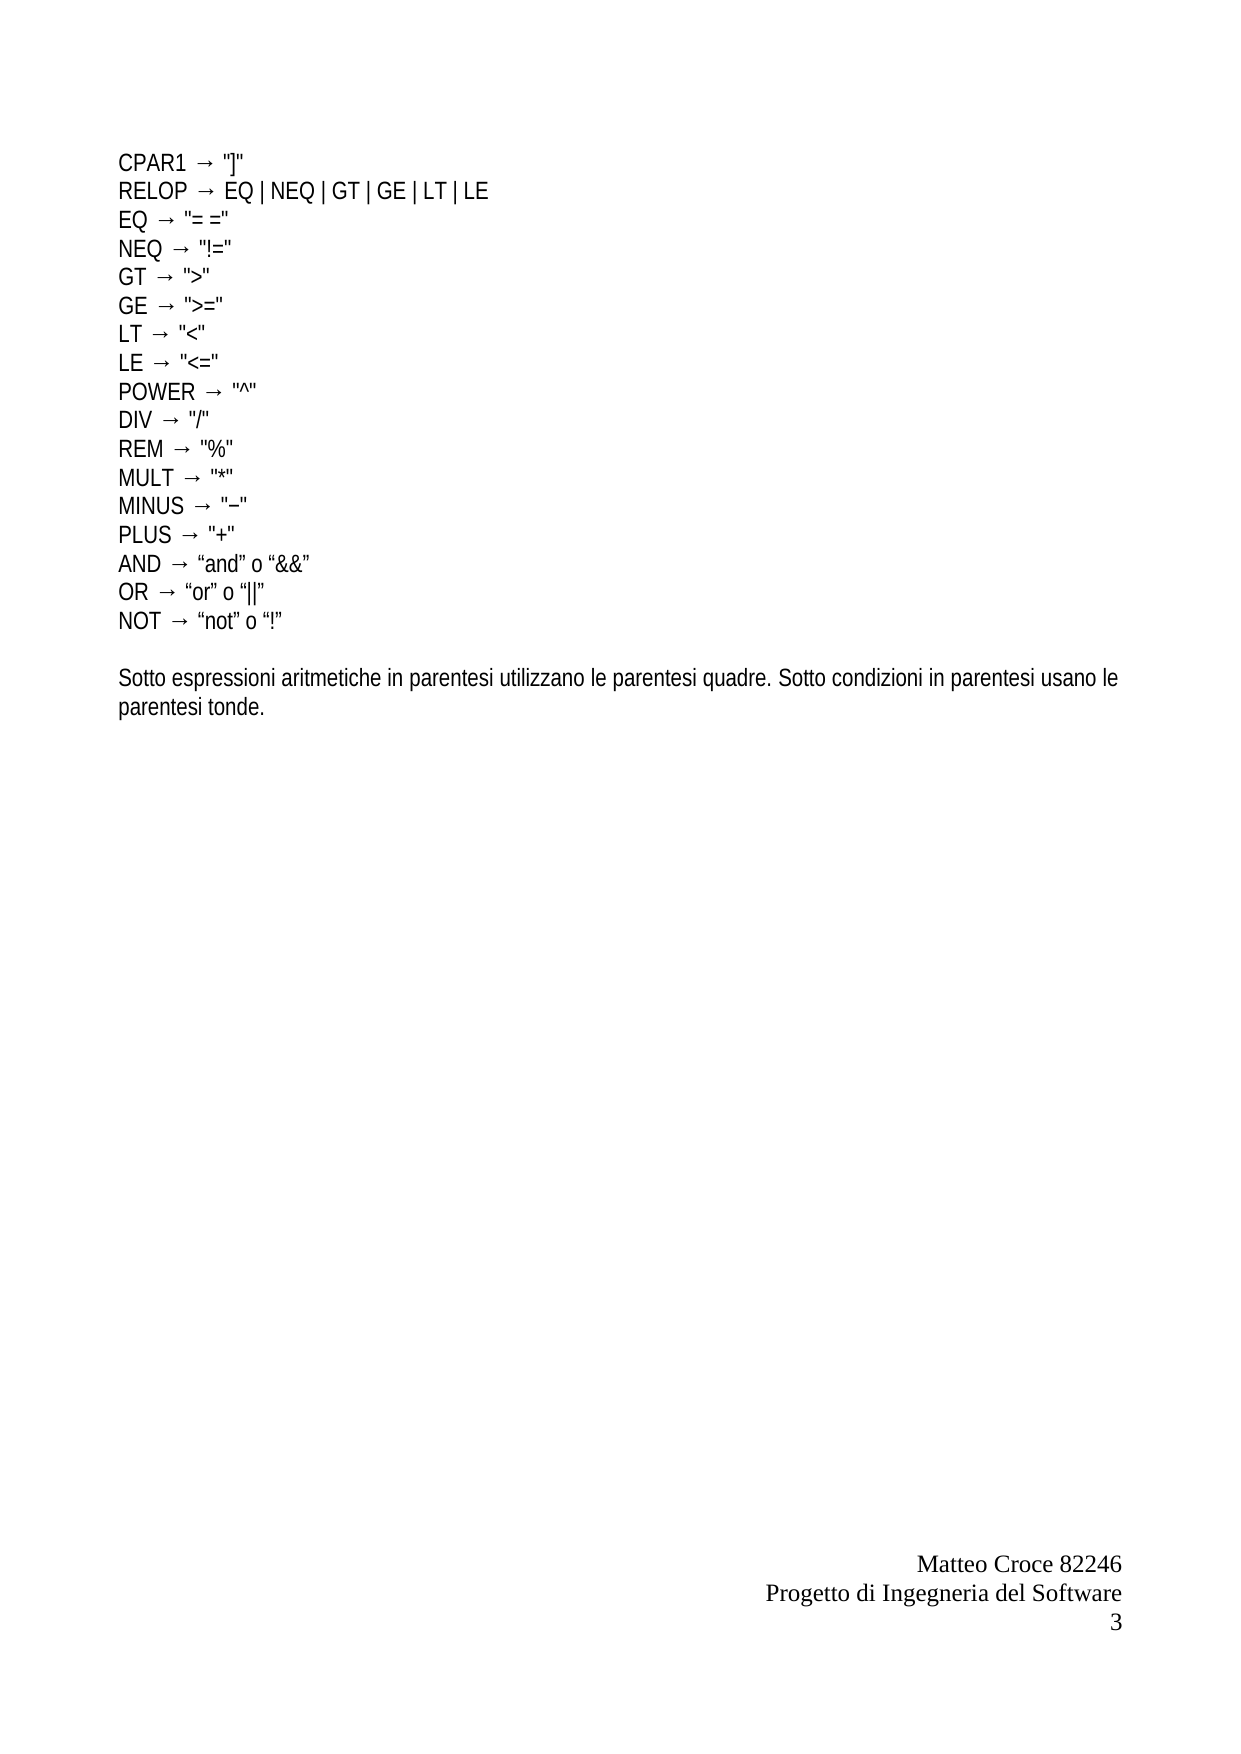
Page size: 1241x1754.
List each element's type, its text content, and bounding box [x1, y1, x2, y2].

text LT → "<" [118, 319, 1122, 348]
text NOT → “not” o “!” [118, 606, 1122, 634]
text Sotto espressioni aritmetiche in parentesi utilizzano le parentesi quadre. Sotto condizioni in parentesi usano le parentesi tonde. [118, 663, 1122, 721]
text REM → "%" [118, 434, 1122, 463]
text DIV → "/" [118, 405, 1122, 434]
text MULT → "*" [118, 463, 1122, 491]
text LE → "<=" [118, 348, 1122, 377]
text PLUS → "+" [118, 520, 1122, 549]
text AND → “and” o “&&” [118, 549, 1122, 577]
text CPAR1 → "]" [118, 148, 1122, 176]
text GE → ">=" [118, 291, 1122, 319]
text OR → “or” o “||” [118, 577, 1122, 606]
text POWER → "^" [118, 377, 1122, 405]
text NEQ → "!=" [118, 233, 1122, 262]
text EQ → "= =" [118, 205, 1122, 233]
text MINUS → "−" [118, 491, 1122, 520]
text GT → ">" [118, 262, 1122, 291]
text RELOP → EQ | NEQ | GT | GE | LT | LE [118, 176, 1122, 205]
